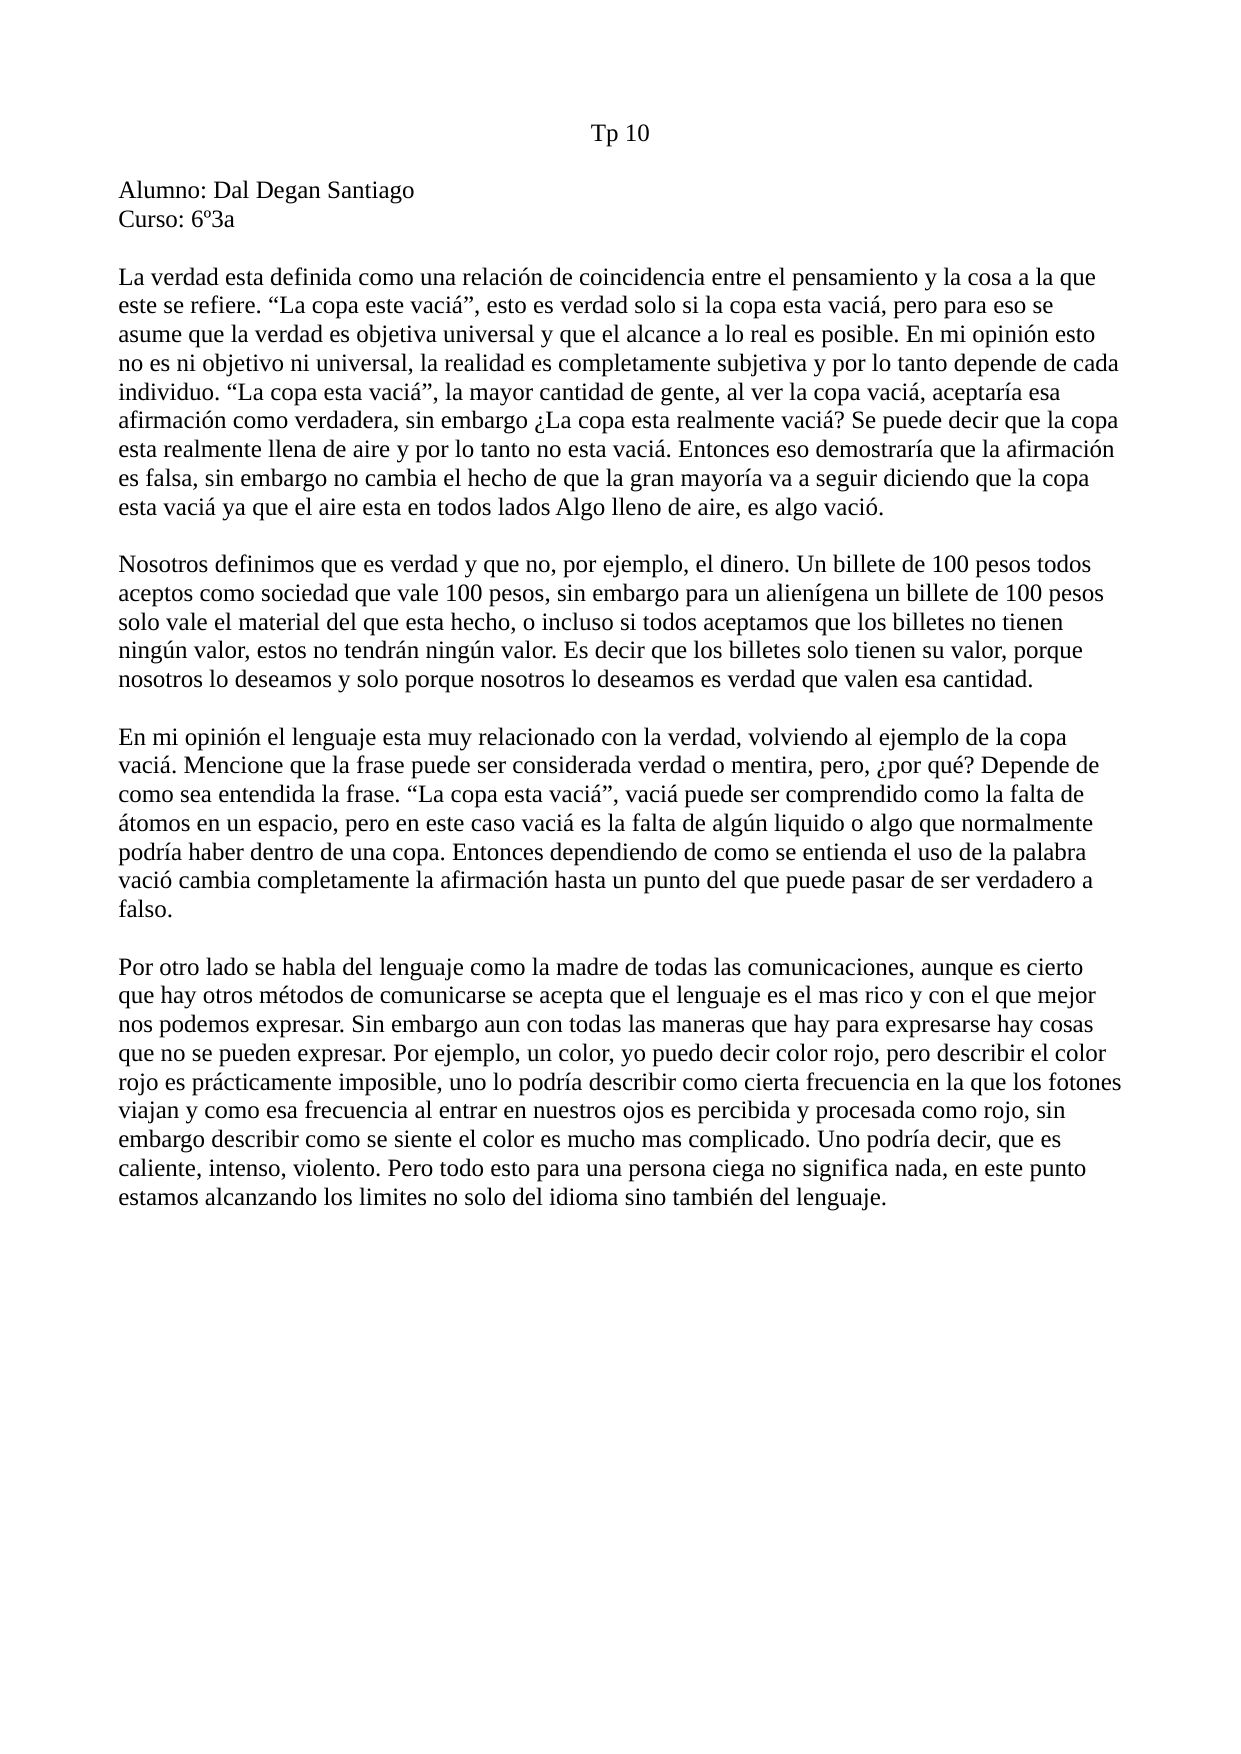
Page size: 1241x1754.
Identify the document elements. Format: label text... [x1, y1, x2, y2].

text Curso: 6º3a [118, 204, 1122, 233]
text Tp 10 [118, 118, 1122, 147]
text La verdad esta definida como una relación de coincidencia entre el pensamiento y la cosa a la que este se refiere. “La copa este vaciá”, esto es verdad solo si la copa esta vaciá, pero para eso se asume que la verdad es objetiva universal y que el alcance a lo real es posible. En mi opinión esto no es ni objetivo ni universal, la realidad es completamente subjetiva y por lo tanto depende de cada individuo. “La copa esta vaciá”, la mayor cantidad de gente, al ver la copa vaciá, aceptaría esa afirmación como verdadera, sin embargo ¿La copa esta realmente vaciá? Se puede decir que la copa esta realmente llena de aire y por lo tanto no esta vaciá. Entonces eso demostraría que la afirmación es falsa, sin embargo no cambia el hecho de que la gran mayoría va a seguir diciendo que la copa esta vaciá ya que el aire esta en todos lados Algo lleno de aire, es algo vació. [118, 262, 1122, 521]
text Por otro lado se habla del lenguaje como la madre de todas las comunicaciones, aunque es cierto que hay otros métodos de comunicarse se acepta que el lenguaje es el mas rico y con el que mejor nos podemos expresar. Sin embargo aun con todas las maneras que hay para expresarse hay cosas que no se pueden expresar. Por ejemplo, un color, yo puedo decir color rojo, pero describir el color rojo es prácticamente imposible, uno lo podría describir como cierta frecuencia en la que los fotones viajan y como esa frecuencia al entrar en nuestros ojos es percibida y procesada como rojo, sin embargo describir como se siente el color es mucho mas complicado. Uno podría decir, que es caliente, intenso, violento. Pero todo esto para una persona ciega no significa nada, en este punto estamos alcanzando los limites no solo del idioma sino también del lenguaje. [118, 952, 1122, 1211]
text Nosotros definimos que es verdad y que no, por ejemplo, el dinero. Un billete de 100 pesos todos aceptos como sociedad que vale 100 pesos, sin embargo para un alienígena un billete de 100 pesos solo vale el material del que esta hecho, o incluso si todos aceptamos que los billetes no tienen ningún valor, estos no tendrán ningún valor. Es decir que los billetes solo tienen su valor, porque nosotros lo deseamos y solo porque nosotros lo deseamos es verdad que valen esa cantidad. [118, 549, 1122, 693]
text En mi opinión el lenguaje esta muy relacionado con la verdad, volviendo al ejemplo de la copa vaciá. Mencione que la frase puede ser considerada verdad o mentira, pero, ¿por qué? Depende de como sea entendida la frase. “La copa esta vaciá”, vaciá puede ser comprendido como la falta de átomos en un espacio, pero en este caso vaciá es la falta de algún liquido o algo que normalmente podría haber dentro de una copa. Entonces dependiendo de como se entienda el uso de la palabra vació cambia completamente la afirmación hasta un punto del que puede pasar de ser verdadero a falso. [118, 722, 1122, 923]
text Alumno: Dal Degan Santiago [118, 176, 1122, 204]
